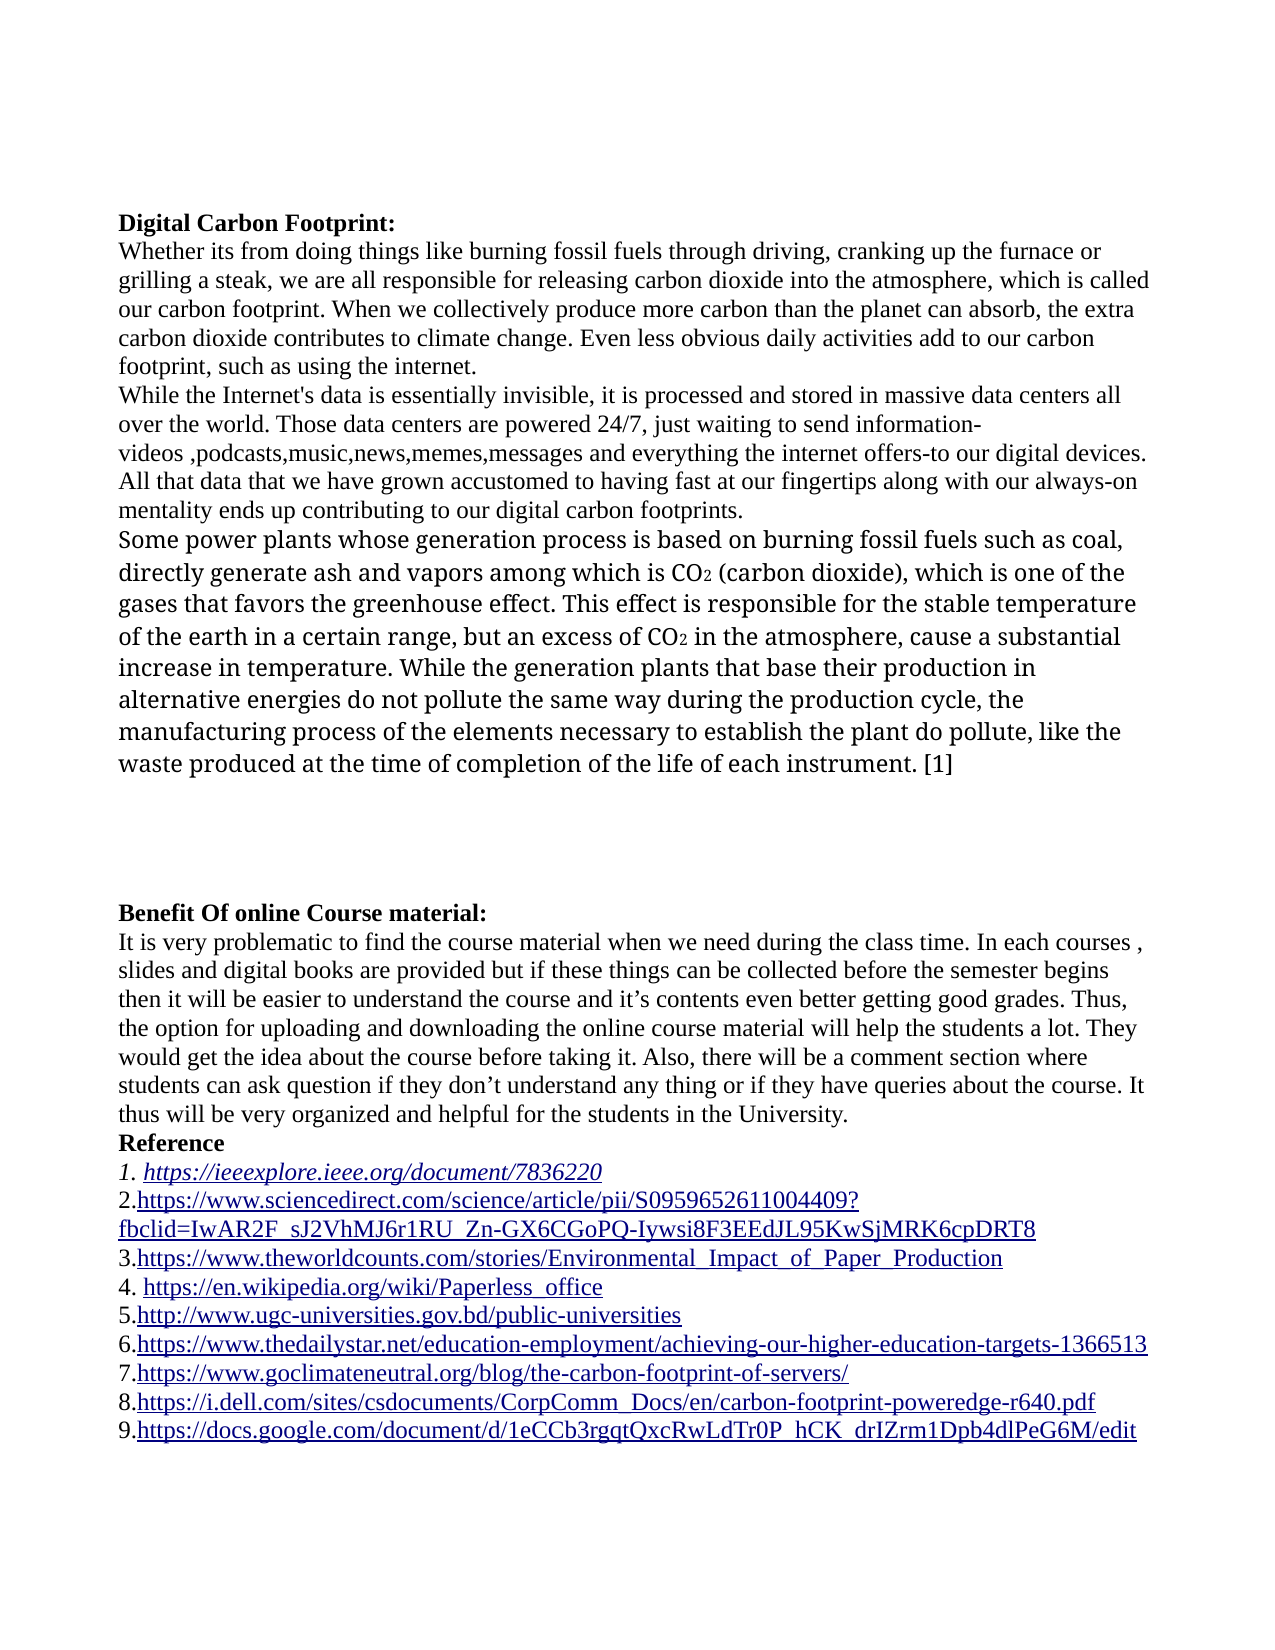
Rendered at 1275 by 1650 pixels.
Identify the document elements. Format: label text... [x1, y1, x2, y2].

text 2.https://www.sciencedirect.com/science/article/pii/S0959652611004409?fbclid=IwAR2F_sJ2VhMJ6r1RU_Zn-GX6CGoPQ-Iywsi8F3EEdJL95KwSjMRK6cpDRT8 [118, 1185, 1157, 1243]
text Reference [118, 1128, 1157, 1157]
text 4. https://en.wikipedia.org/wiki/Paperless_office [118, 1272, 1157, 1300]
text 9.https://docs.google.com/document/d/1eCCb3rgqtQxcRwLdTr0P_hCK_drIZrm1Dpb4dlPeG6M/edit [118, 1415, 1157, 1444]
text 8.https://i.dell.com/sites/csdocuments/CorpComm_Docs/en/carbon-footprint-poweredge-r640.pdf [118, 1387, 1157, 1415]
text Digital Carbon Footprint: [118, 208, 1157, 236]
text 3.https://www.theworldcounts.com/stories/Environmental_Impact_of_Paper_Production [118, 1243, 1157, 1272]
text While the Internet's data is essentially invisible, it is processed and stored in massive data centers all over the world. Those data centers are powered 24/7, just waiting to send information-videos ,podcasts,music,news,memes,messages and everything the internet offers-to our digital devices. All that data that we have grown accustomed to having fast at our fingertips along with our always-on mentality ends up contributing to our digital carbon footprints. [118, 380, 1157, 524]
text Some power plants whose generation process is based on burning fossil fuels such as coal, directly generate ash and vapors among which is CO2 (carbon dioxide), which is one of the gases that favors the greenhouse effect. This effect is responsible for the stable temperature of the earth in a certain range, but an excess of CO2 in the atmosphere, cause a substantial increase in temperature. While the generation plants that base their production in alternative energies do not pollute the same way during the production cycle, the manufacturing process of the elements necessary to establish the plant do pollute, like the waste produced at the time of completion of the life of each instrument. [1] [118, 524, 1157, 780]
text 6.https://www.thedailystar.net/education-employment/achieving-our-higher-education-targets-1366513 [118, 1329, 1157, 1358]
text 5.http://www.ugc-universities.gov.bd/public-universities [118, 1300, 1157, 1329]
text Whether its from doing things like burning fossil fuels through driving, cranking up the furnace or grilling a steak, we are all responsible for releasing carbon dioxide into the atmosphere, which is called our carbon footprint. When we collectively produce more carbon than the planet can absorb, the extra carbon dioxide contributes to climate change. Even less obvious daily activities add to our carbon footprint, such as using the internet. [118, 236, 1157, 380]
text Benefit Of online Course material: [118, 898, 1157, 927]
text It is very problematic to find the course material when we need during the class time. In each courses , slides and digital books are provided but if these things can be collected before the semester begins then it will be easier to understand the course and it’s contents even better getting good grades. Thus, the option for uploading and downloading the online course material will help the students a lot. They would get the idea about the course before taking it. Also, there will be a comment section where students can ask question if they don’t understand any thing or if they have queries about the course. It thus will be very organized and helpful for the students in the University. [118, 927, 1157, 1128]
text 1. https://ieeexplore.ieee.org/document/7836220 [118, 1157, 1157, 1185]
text 7.https://www.goclimateneutral.org/blog/the-carbon-footprint-of-servers/ [118, 1358, 1157, 1387]
